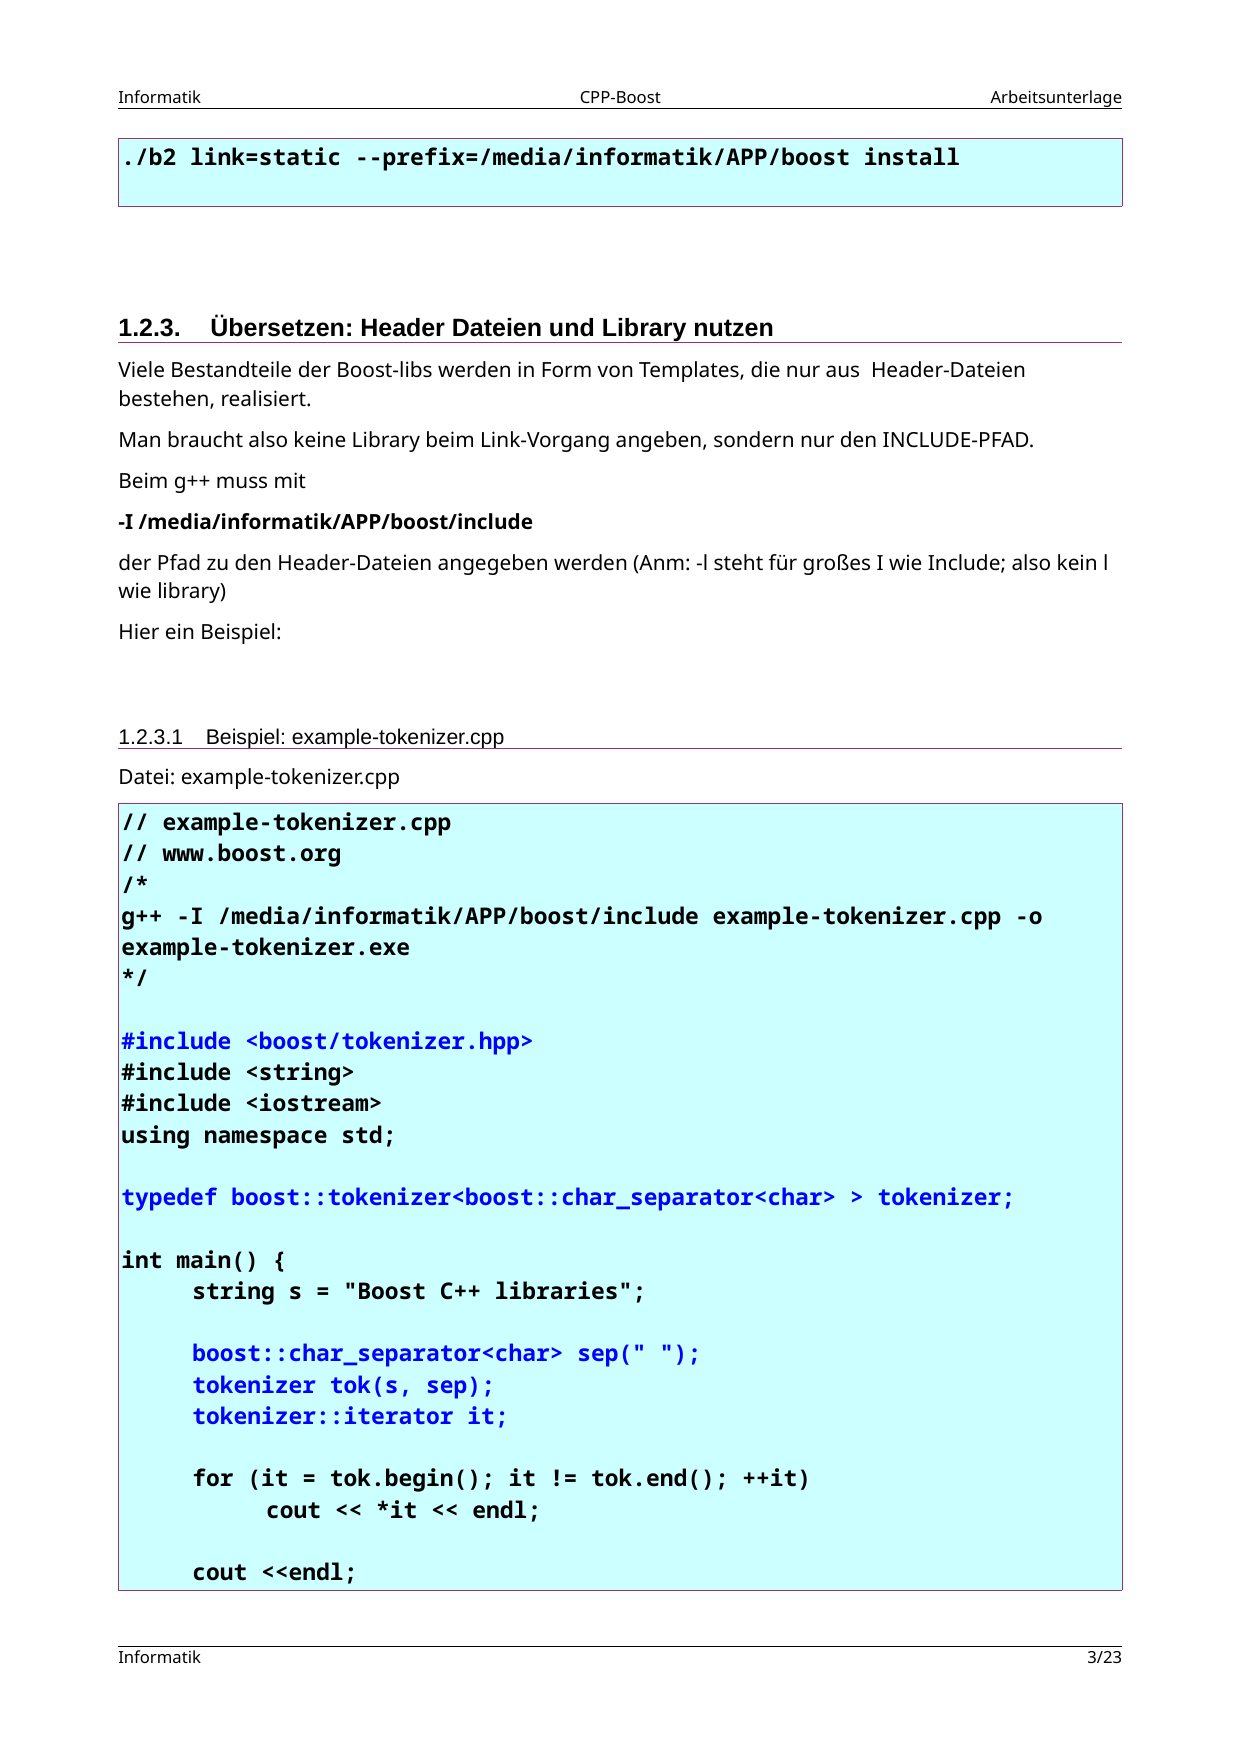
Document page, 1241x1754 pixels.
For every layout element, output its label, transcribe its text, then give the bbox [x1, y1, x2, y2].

text // example-tokenizer.cpp [119, 804, 1122, 834]
text string s = "Boost C++ libraries"; [119, 1272, 1122, 1303]
text for (it = tok.begin(); it != tok.end(); ++it) [119, 1459, 1122, 1491]
text cout <<endl; [119, 1553, 1122, 1590]
text #include <boost/tokenizer.hpp> [119, 1022, 1122, 1053]
text boost::char_separator<char> sep(" "); [119, 1334, 1122, 1366]
text tokenizer tok(s, sep); [119, 1366, 1122, 1397]
text -I /media/informatik/APP/boost/include [118, 507, 1122, 535]
text Beim g++ muss mit [118, 466, 1122, 494]
text int main() { [119, 1241, 1122, 1272]
text der Pfad zu den Header-Dateien angegeben werden (Anm: -l steht für großes I wie Include; also kein l wie library) [118, 548, 1122, 605]
text #include <iostream> [119, 1084, 1122, 1116]
text Hier ein Beispiel: [118, 617, 1122, 646]
text #include <string> [119, 1053, 1122, 1084]
text typedef boost::tokenizer<boost::char_separator<char> > tokenizer; [119, 1178, 1122, 1209]
text cout << *it << endl; [119, 1491, 1122, 1522]
subtitle Beispiel: example-tokenizer.cpp [118, 724, 1122, 748]
text ./b2 link=static --prefix=/media/informatik/APP/boost install [119, 139, 1122, 169]
text using namespace std; [119, 1116, 1122, 1147]
text Man braucht also keine Library beim Link-Vorgang angeben, sondern nur den INCLUDE-PFAD. [118, 425, 1122, 453]
text Viele Bestandteile der Boost-libs werden in Form von Templates, die nur aus Header-Dateien bestehen, realisiert. [118, 356, 1122, 412]
text Datei: example-tokenizer.cpp [118, 762, 1122, 791]
text tokenizer::iterator it; [119, 1397, 1122, 1428]
text // www.boost.org [119, 834, 1122, 866]
subtitle Übersetzen: Header Dateien und Library nutzen [118, 313, 1122, 342]
text /* g++ -I /media/informatik/APP/boost/include example-tokenizer.cpp -o example-tokenizer.exe */ [119, 866, 1122, 991]
